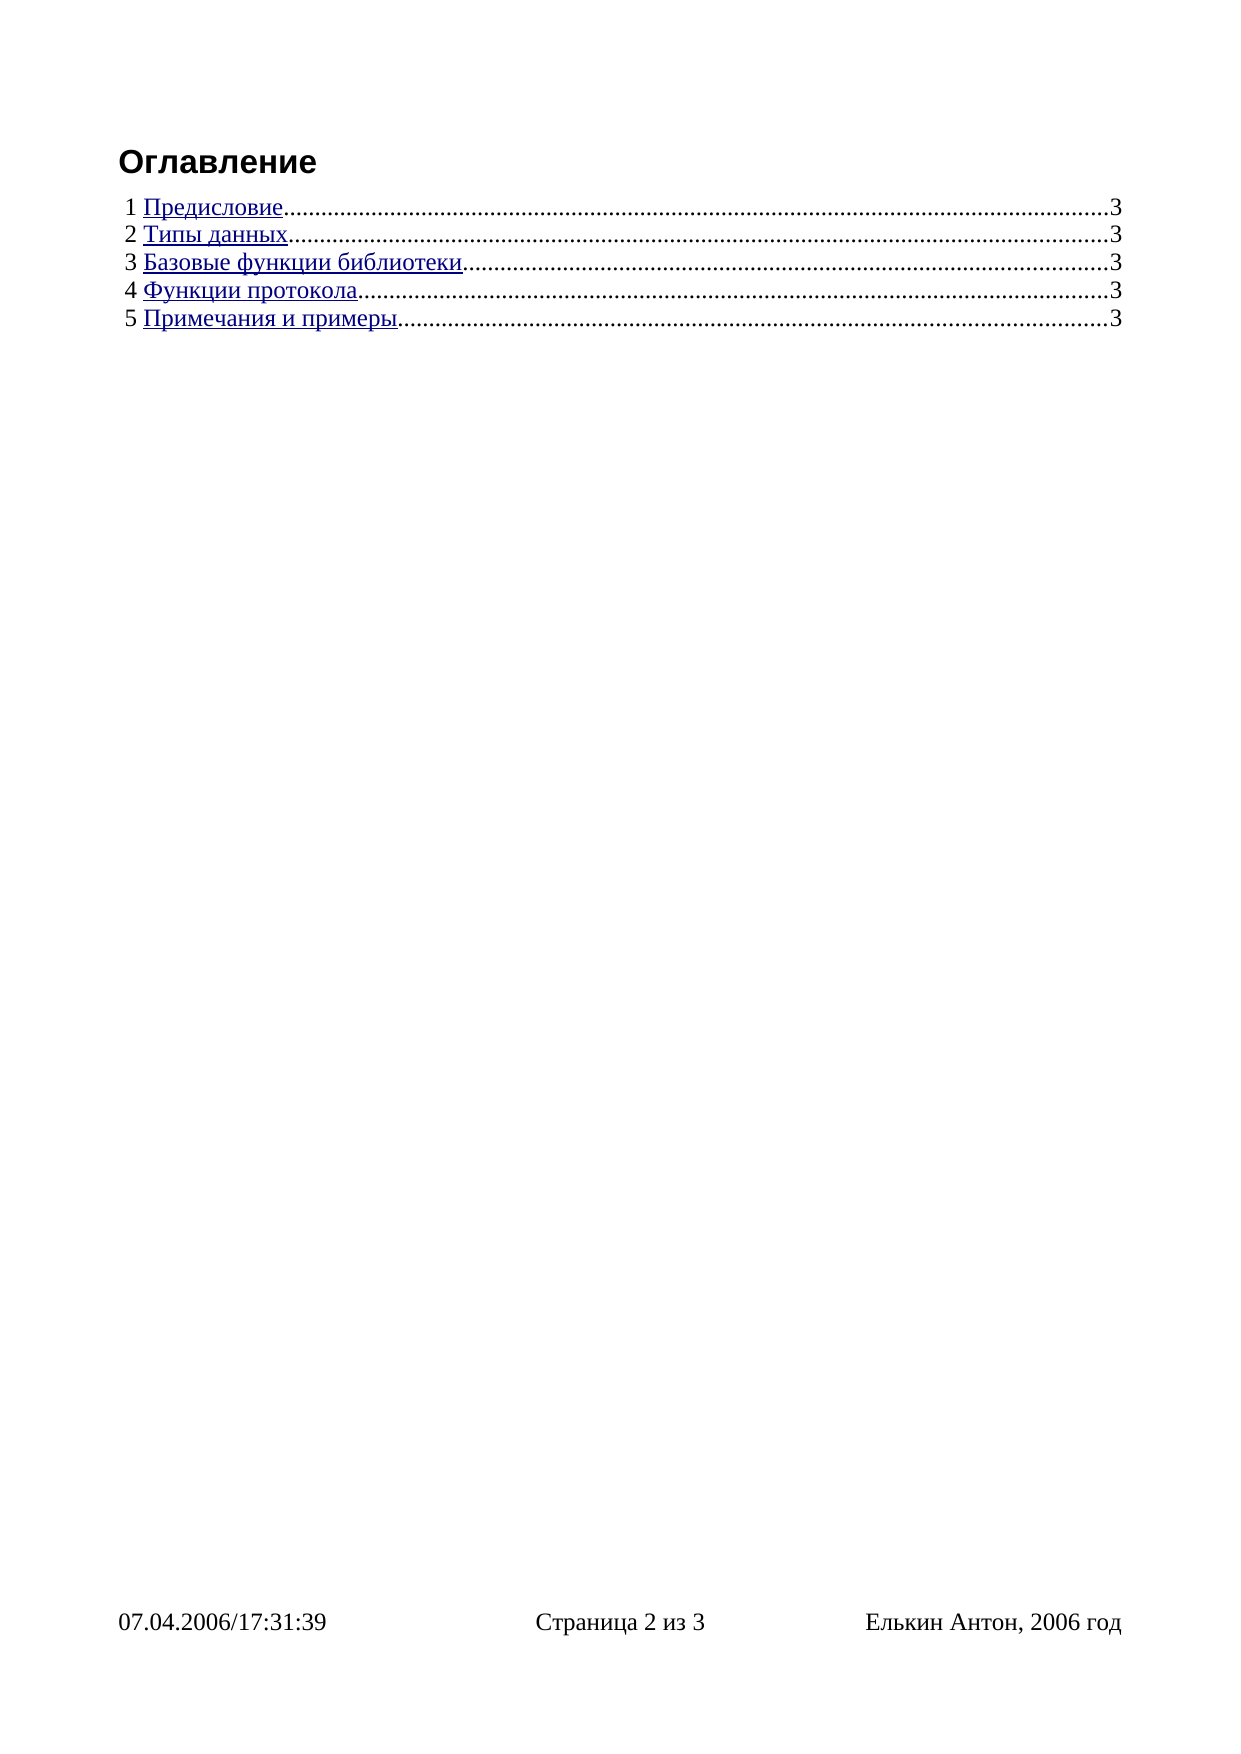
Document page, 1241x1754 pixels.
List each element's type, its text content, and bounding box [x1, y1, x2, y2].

text 3 Базовые функции библиотеки 3 [118, 248, 1122, 276]
text 1 Предисловие 3 [118, 193, 1122, 221]
text 2 Типы данных 3 [118, 221, 1122, 248]
text 5 Примечания и примеры 3 [118, 304, 1122, 331]
text 4 Функции протокола 3 [118, 276, 1122, 304]
subtitle Оглавление [118, 143, 1122, 180]
